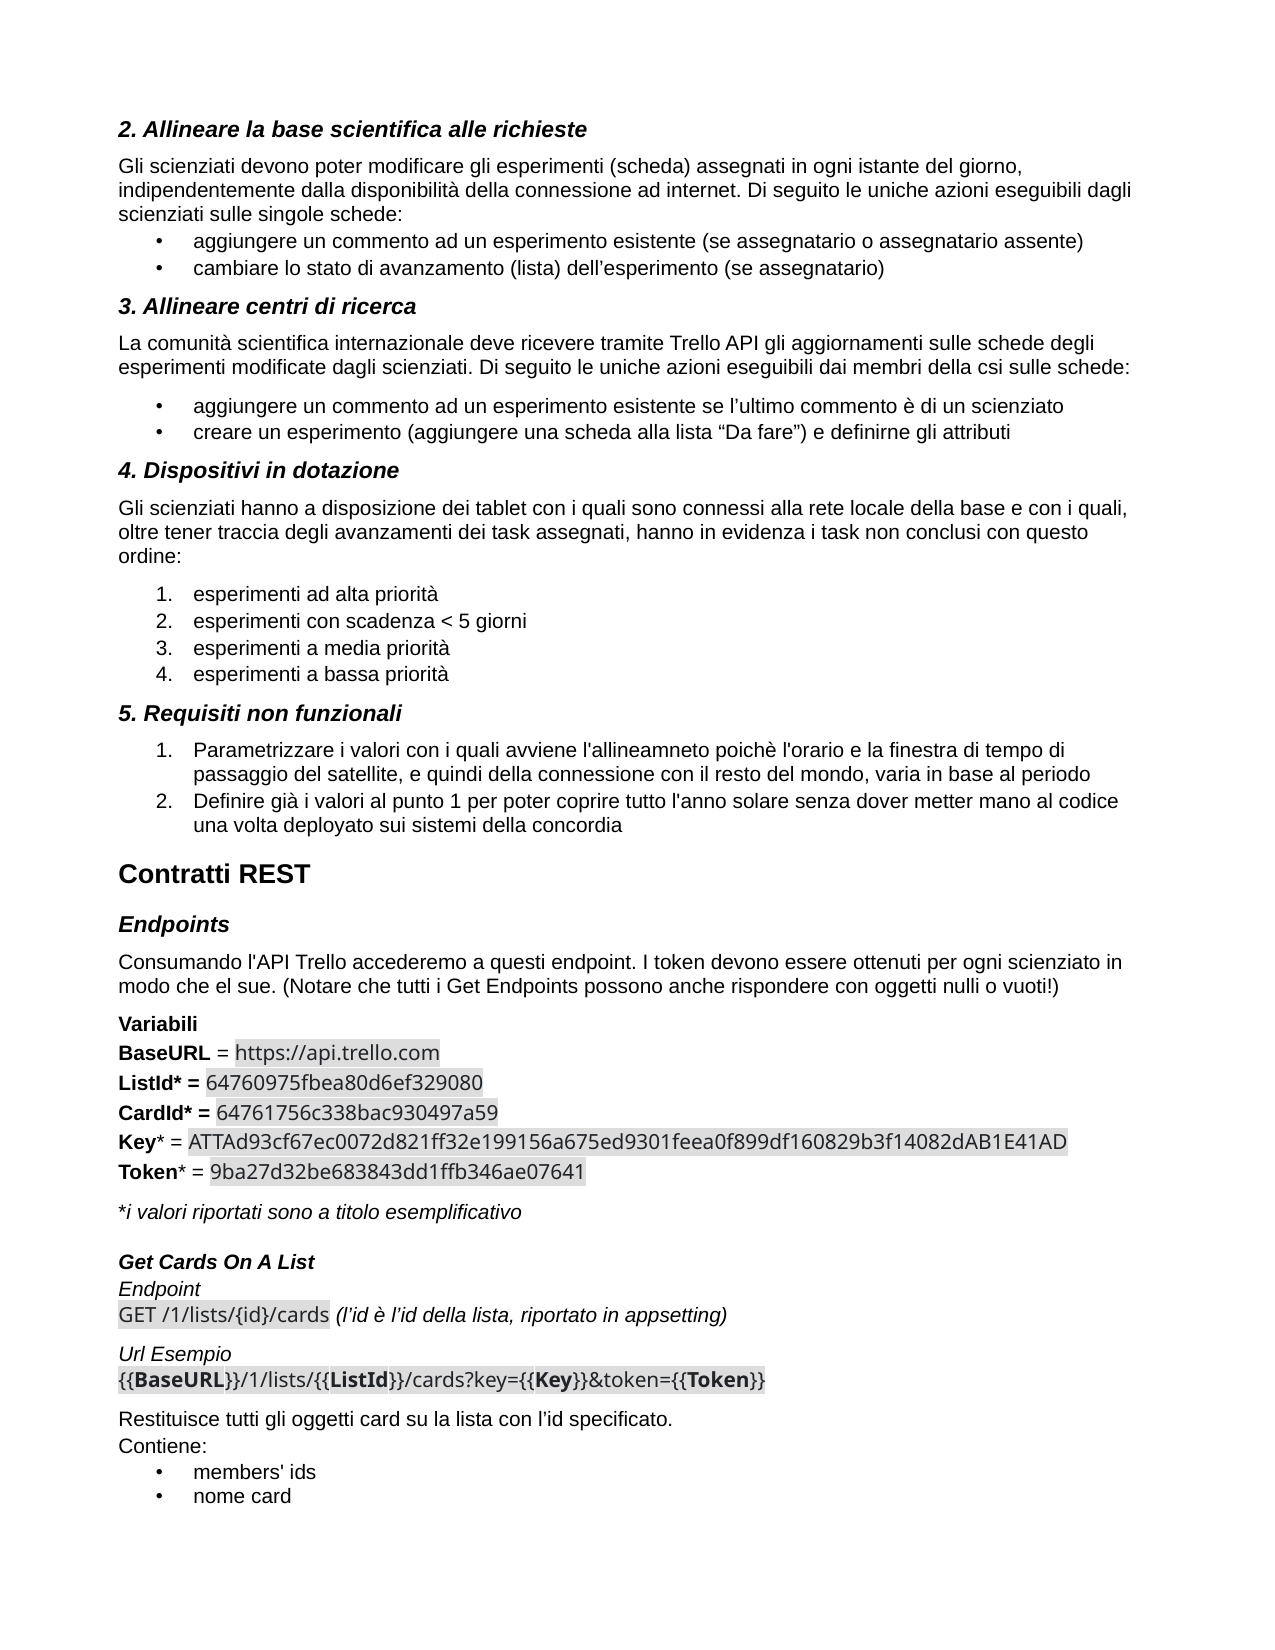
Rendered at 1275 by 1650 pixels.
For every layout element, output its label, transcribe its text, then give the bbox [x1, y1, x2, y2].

text Variabili [118, 1012, 1157, 1036]
text Endpoint [118, 1277, 1157, 1301]
text La comunità scientifica internazionale deve ricevere tramite Trello API gli aggiornamenti sulle schede degli esperimenti modificate dagli scienziati. Di seguito le uniche azioni eseguibili dai membri della csi sulle schede: [118, 331, 1157, 379]
text Url Esempio [118, 1342, 1157, 1366]
subtitle 5. Requisiti non funzionali [118, 702, 1157, 726]
list esperimenti ad alta priorità [156, 583, 1157, 607]
text Gli scienziati hanno a disposizione dei tablet con i quali sono connessi alla rete locale della base e con i quali, oltre tener traccia degli avanzamenti dei task assegnati, hanno in evidenza i task non conclusi con questo ordine: [118, 496, 1157, 568]
text ListId* = 64760975fbea80d6ef329080 [118, 1069, 1157, 1096]
text CardId* = 64761756c338bac930497a59 [118, 1098, 1157, 1126]
text GET /1/lists/{id}/cards (l’id è l’id della lista, riportato in appsetting) [118, 1303, 1157, 1327]
text Contiene: [118, 1434, 1157, 1458]
list aggiungere un commento ad un esperimento esistente se l’ultimo commento è di un scienziato [156, 394, 1157, 418]
list Parametrizzare i valori con i quali avviene l'allineamneto poichè l'orario e la finestra di tempo di passaggio del satellite, e quindi della connessione con il resto del mondo, varia in base al periodo [156, 738, 1157, 786]
text Restituisce tutti gli oggetti card su la lista con l’id specificato. [118, 1407, 1157, 1431]
list aggiungere un commento ad un esperimento esistente (se assegnatario o assegnatario assente) [156, 229, 1157, 253]
text Gli scienziati devono poter modificare gli esperimenti (scheda) assegnati in ogni istante del giorno, indipendentemente dalla disponibilità della connessione ad internet. Di seguito le uniche azioni eseguibili dagli scienziati sulle singole schede: [118, 154, 1157, 226]
list Definire già i valori al punto 1 per poter coprire tutto l'anno solare senza dover metter mano al codice una volta deployato sui sistemi della concordia [156, 789, 1157, 837]
text BaseURL = https://api.trello.com [118, 1039, 1157, 1066]
text *i valori riportati sono a titolo esemplificativo [118, 1202, 1157, 1223]
list nome card [156, 1484, 1157, 1508]
list esperimenti a media priorità [156, 636, 1157, 660]
list creare un esperimento (aggiungere una scheda alla lista “Da fare”) e definirne gli attributi [156, 421, 1157, 444]
text Key* = ATTAd93cf67ec0072d821ff32e199156a675ed9301feea0f899df160829b3f14082dAB1E41AD [118, 1128, 1157, 1155]
text Consumando l'API Trello accederemo a questi endpoint. I token devono essere ottenuti per ogni scienziato in modo che el sue. (Notare che tutti i Get Endpoints possono anche rispondere con oggetti nulli o vuoti!) [118, 950, 1157, 998]
text Get Cards On A List [118, 1250, 1157, 1274]
subtitle 2. Allineare la base scientifica alle richieste [118, 118, 1157, 142]
subtitle Endpoints [118, 913, 1157, 937]
list esperimenti a bassa priorità [156, 663, 1157, 687]
list esperimenti con scadenza < 5 giorni [156, 609, 1157, 633]
subtitle Contratti REST [118, 864, 1157, 888]
list cambiare lo stato di avanzamento (lista) dell’esperimento (se assegnatario) [156, 256, 1157, 280]
subtitle 3. Allineare centri di ricerca [118, 295, 1157, 319]
subtitle 4. Dispositivi in dotazione [118, 460, 1157, 484]
list members' ids [156, 1461, 1157, 1484]
text {{BaseURL}}/1/lists/{{ListId}}/cards?key={{Key}}&token={{Token}} [118, 1369, 1157, 1393]
text Token* = 9ba27d32be683843dd1ffb346ae07641 [118, 1158, 1157, 1185]
